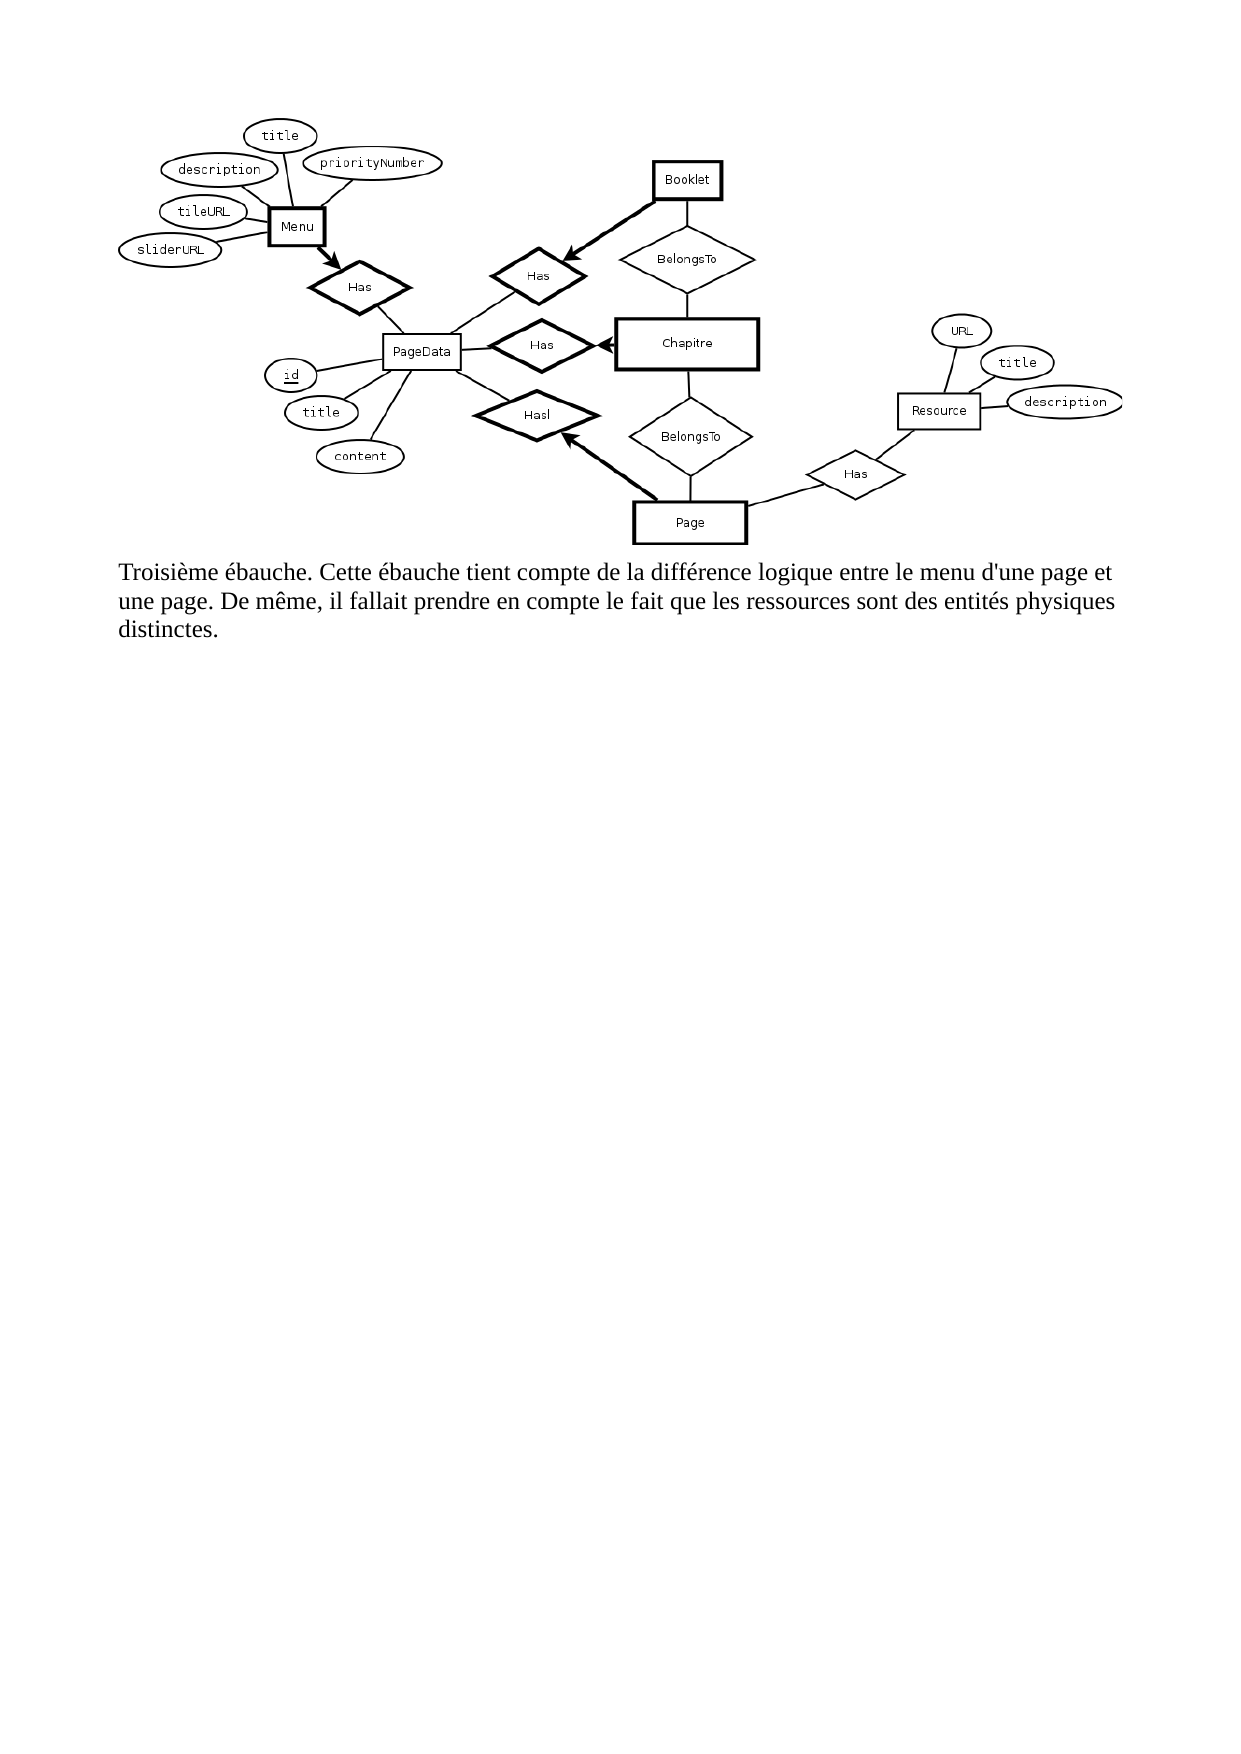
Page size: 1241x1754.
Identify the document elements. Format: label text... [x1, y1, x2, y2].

picture [118, 118, 1123, 545]
text Troisième ébauche. Cette ébauche tient compte de la différence logique entre le menu d'une page et une page. De même, il fallait prendre en compte le fait que les ressources sont des entités physiques distinctes. [118, 557, 1122, 643]
